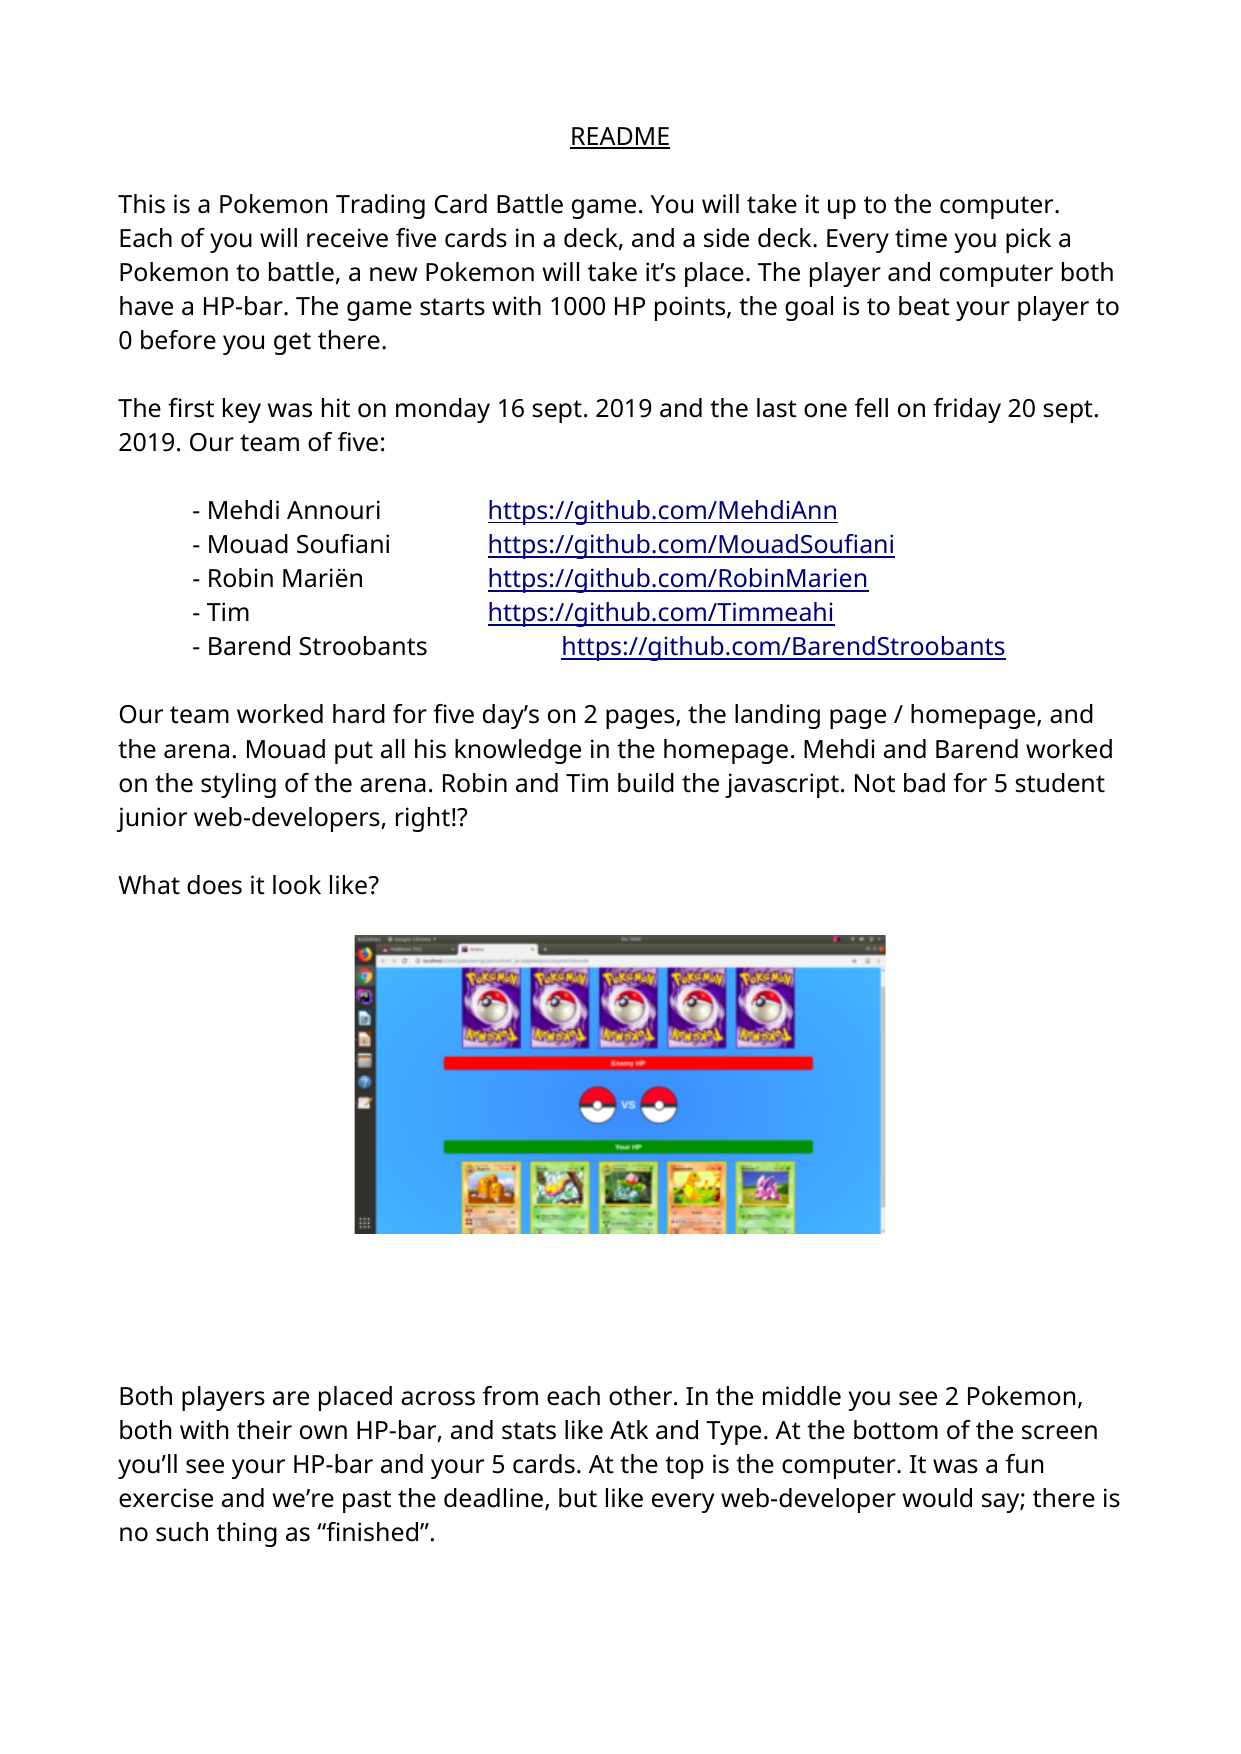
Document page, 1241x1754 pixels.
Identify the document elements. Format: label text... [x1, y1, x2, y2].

text - Barend Stroobants https://github.com/BarendStroobants [118, 629, 1122, 663]
text What does it look like? [118, 867, 1122, 902]
text - Mouad Soufiani https://github.com/MouadSoufiani [118, 527, 1122, 561]
picture [354, 935, 886, 1234]
text README [118, 118, 1122, 152]
text - Tim https://github.com/Timmeahi [118, 595, 1122, 629]
text This is a Pokemon Trading Card Battle game. You will take it up to the computer. Each of you will receive five cards in a deck, and a side deck. Every time you pick a Pokemon to battle, a new Pokemon will take it’s place. The player and computer both have a HP-bar. The game starts with 1000 HP points, the goal is to beat your player to 0 before you get there. [118, 186, 1122, 357]
text - Robin Mariën https://github.com/RobinMarien [118, 561, 1122, 595]
text Both players are placed across from each other. In the middle you see 2 Pokemon, both with their own HP-bar, and stats like Atk and Type. At the bottom of the screen you’ll see your HP-bar and your 5 cards. At the top is the computer. It was a fun exercise and we’re past the deadline, but like every web-developer would say; there is no such thing as “finished”. [118, 1378, 1122, 1549]
text - Mehdi Annouri https://github.com/MehdiAnn [118, 493, 1122, 527]
text Our team worked hard for five day’s on 2 pages, the landing page / homepage, and the arena. Mouad put all his knowledge in the homepage. Mehdi and Barend worked on the styling of the arena. Robin and Tim build the javascript. Not bad for 5 student junior web-developers, right!? [118, 697, 1122, 833]
text The first key was hit on monday 16 sept. 2019 and the last one fell on friday 20 sept. 2019. Our team of five: [118, 391, 1122, 459]
